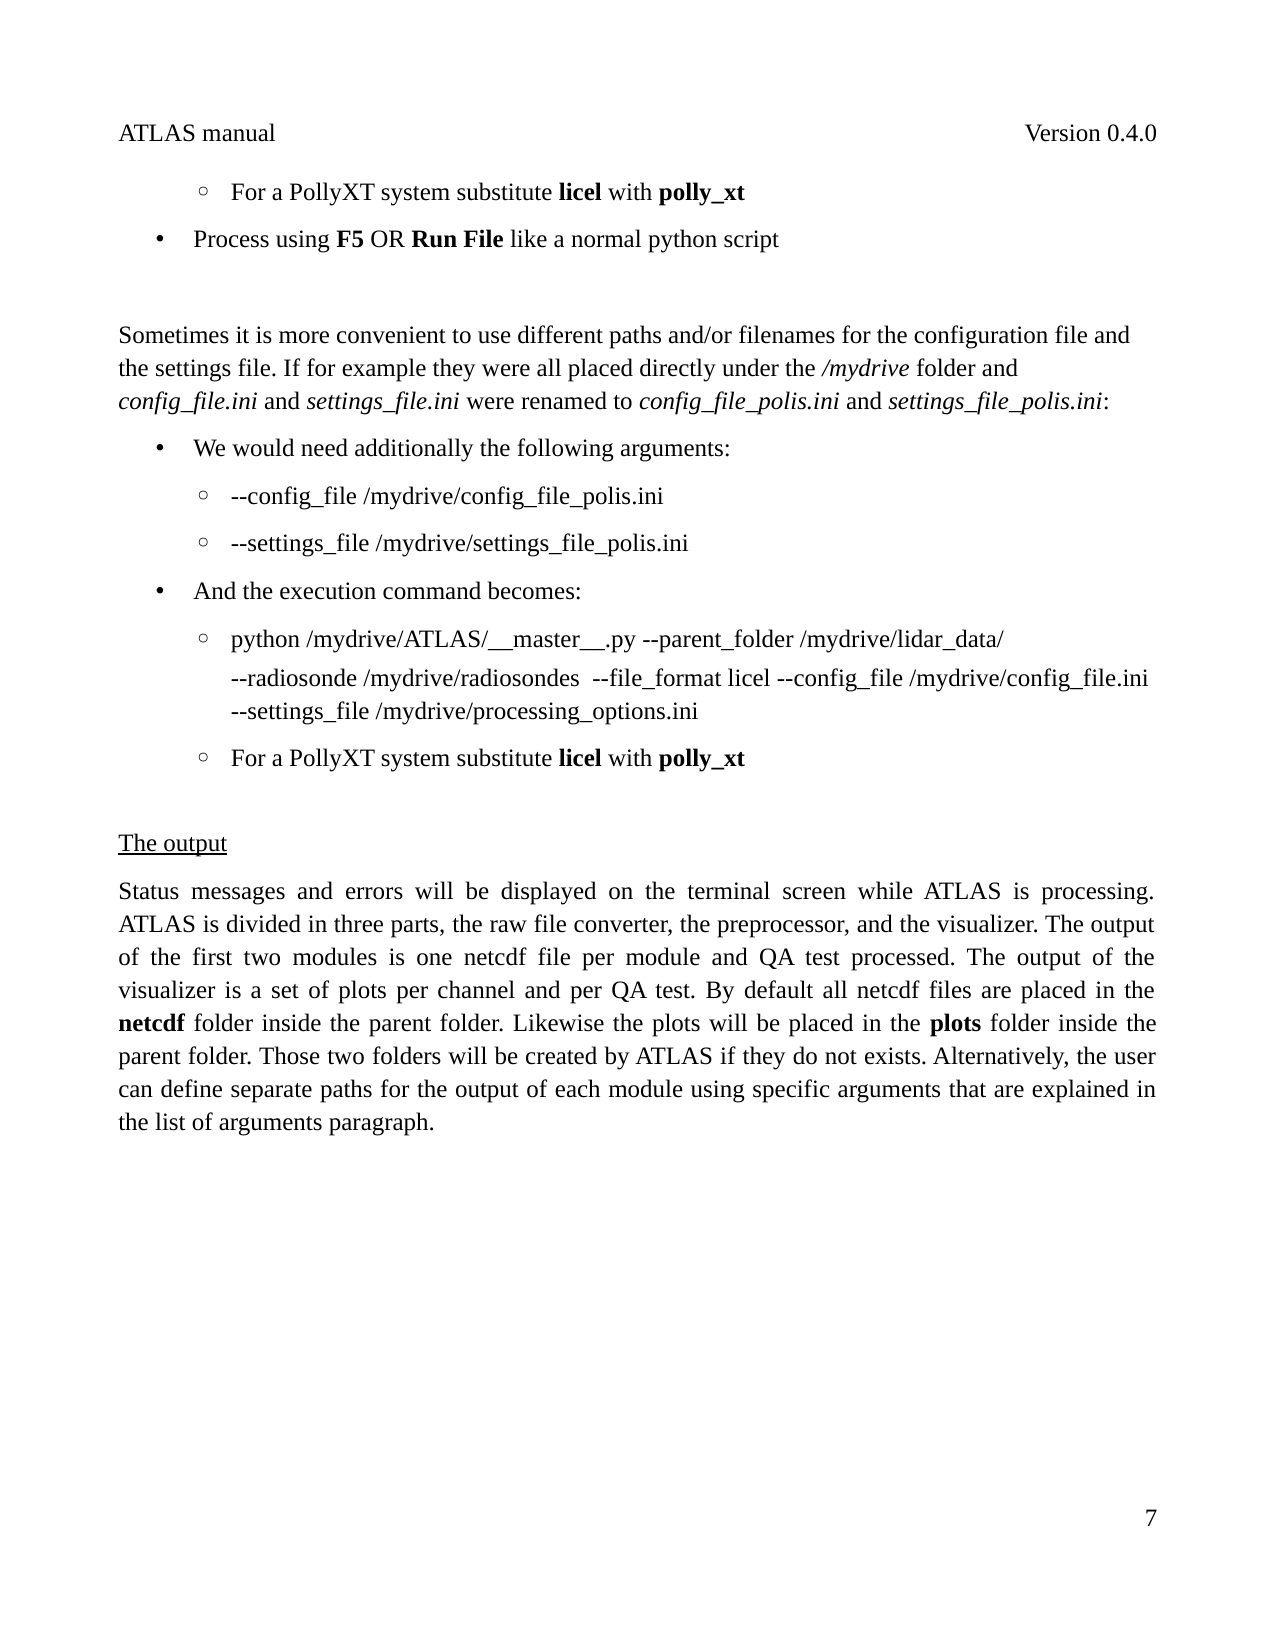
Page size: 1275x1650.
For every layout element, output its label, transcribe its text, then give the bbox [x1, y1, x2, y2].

list --settings_file /mydrive/settings_file_polis.ini [193, 528, 1157, 557]
list For a PollyXT system substitute licel with polly_xt [193, 177, 1157, 206]
list We would need additionally the following arguments: [156, 433, 1157, 462]
list python /mydrive/ATLAS/__master__.py --parent_folder /mydrive/lidar_data/ [193, 624, 1157, 652]
text The output [118, 828, 1157, 857]
list For a PollyXT system substitute licel with polly_xt [193, 743, 1157, 772]
list And the execution command becomes: [156, 576, 1157, 605]
text Status messages and errors will be displayed on the terminal screen while ATLAS is processing. ATLAS is divided in three parts, the raw file converter, the preprocessor, and the visualizer. The output of the first two modules is one netcdf file per module and QA test processed. The output of the visualizer is a set of plots per channel and per QA test. By default all netcdf files are placed in the netcdf folder inside the parent folder. Likewise the plots will be placed in the plots folder inside the parent folder. Those two folders will be created by ATLAS if they do not exists. Alternatively, the user can define separate paths for the output of each module using specific arguments that are explained in the list of arguments paragraph. [118, 876, 1157, 1136]
list --config_file /mydrive/config_file_polis.ini [193, 481, 1157, 510]
list Process using F5 OR Run File like a normal python script [156, 224, 1157, 253]
text Sometimes it is more convenient to use different paths and/or filenames for the configuration file and the settings file. If for example they were all placed directly under the /mydrive folder and config_file.ini and settings_file.ini were renamed to config_file_polis.ini and settings_file_polis.ini: [118, 320, 1157, 414]
list --radiosonde /mydrive/radiosondes --file_format licel --config_file /mydrive/config_file.ini --settings_file /mydrive/processing_options.ini [193, 663, 1157, 724]
